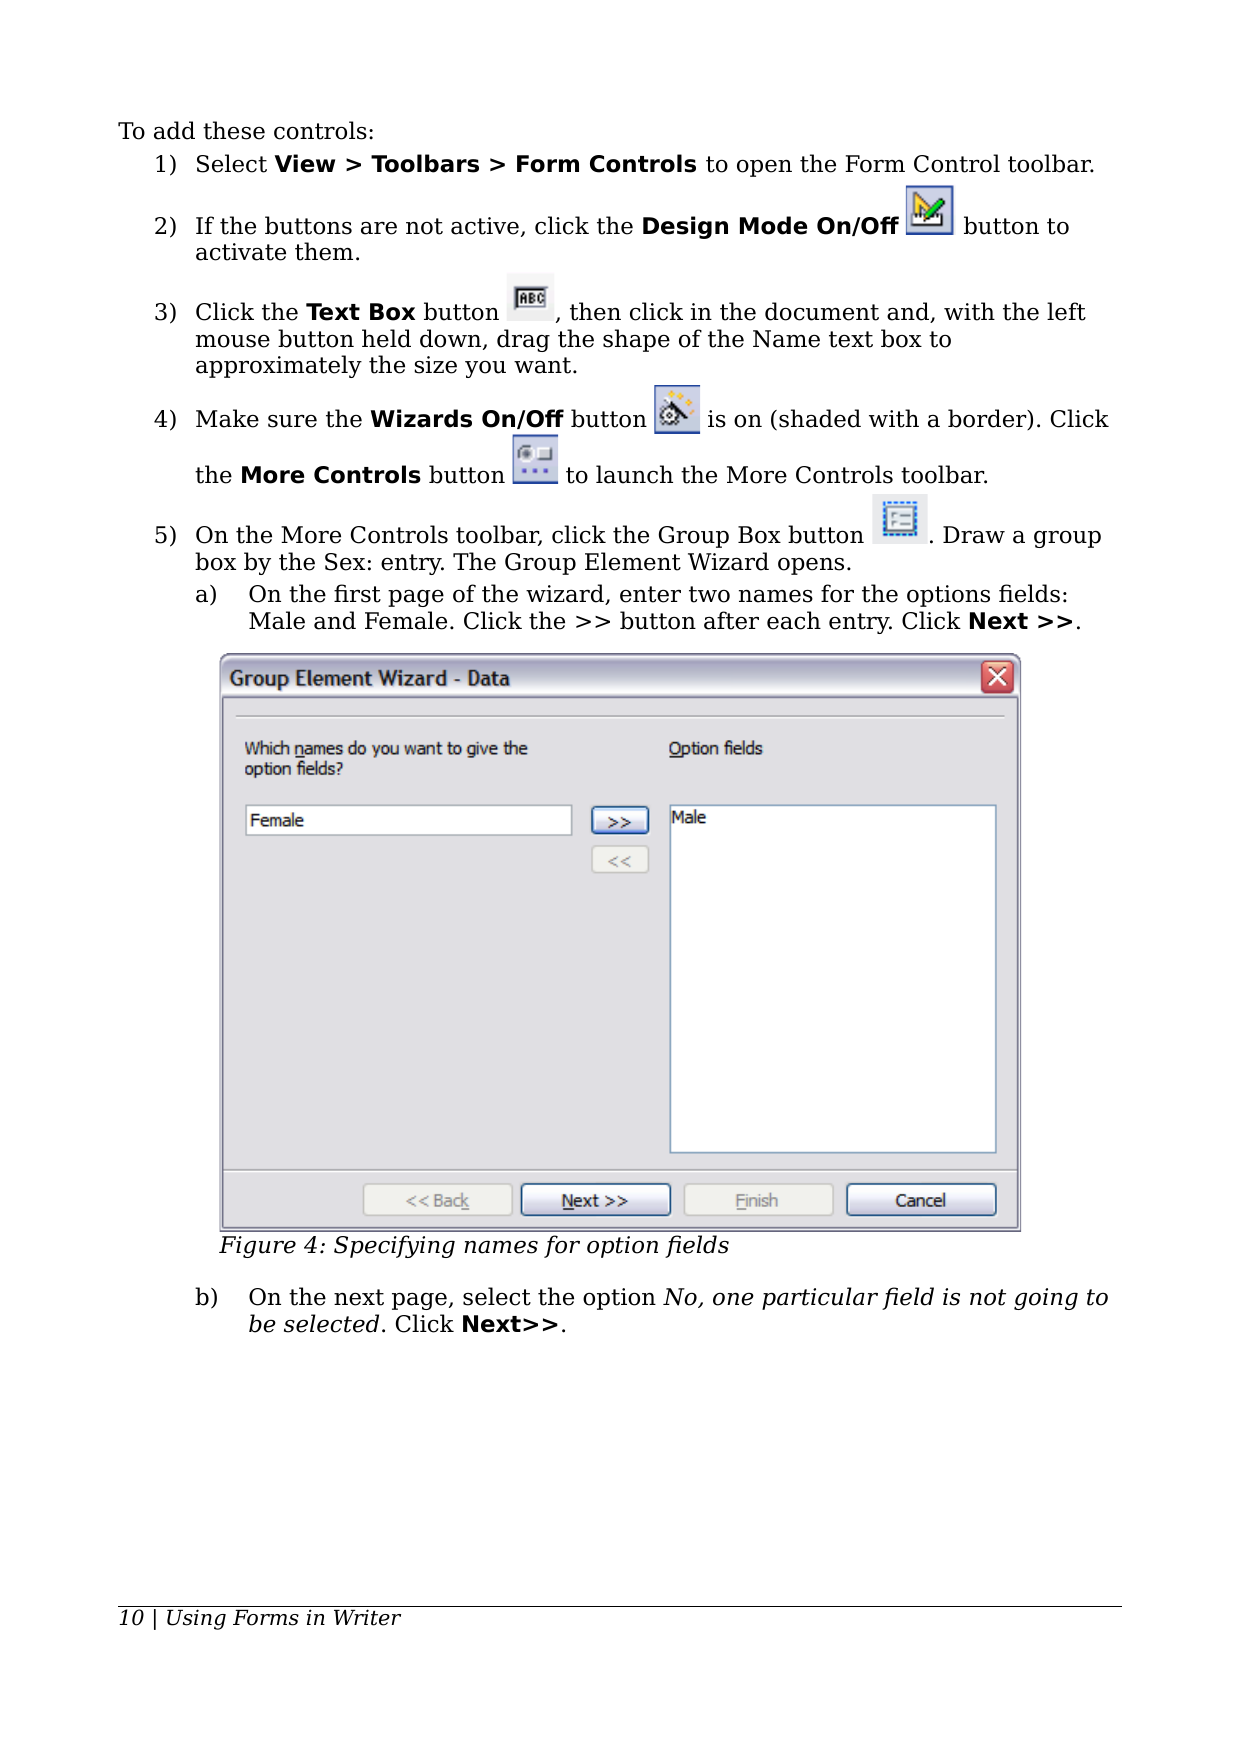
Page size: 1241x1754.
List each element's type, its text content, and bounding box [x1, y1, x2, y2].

picture [512, 433, 559, 484]
picture [872, 494, 928, 544]
picture [905, 184, 956, 235]
picture [219, 653, 1022, 1232]
list Click the Text Box button , then click in the document and, with the left mouse button held down, drag the shape of the Name text box to approximately the size you want. [177, 272, 1122, 379]
list Select View > Toolbars > Form Controls to open the Form Control toolbar. [177, 151, 1122, 178]
list Make sure the Wizards On/Off button is on (shaded with a border). Click the More Controls button to launch the More Controls toolbar. [177, 385, 1122, 488]
text Figure 4: Specifying names for option fields [219, 1232, 1021, 1258]
list If the buttons are not active, click the Design Mode On/Off button to activate them. [177, 184, 1122, 266]
list On the next page, select the option No, one particular field is not going to be selected. Click Next>>. [195, 1284, 1122, 1337]
picture [654, 385, 700, 434]
list On the More Controls toolbar, click the Group Box button . Draw a group box by the Sex: entry. The Group Element Wizard opens. [177, 495, 1122, 575]
picture [506, 272, 555, 321]
list On the first page of the wizard, enter two names for the options fields: Male and Female. Click the >> button after each entry. Click Next >>. [195, 582, 1122, 635]
list To add these controls: [118, 118, 1122, 145]
